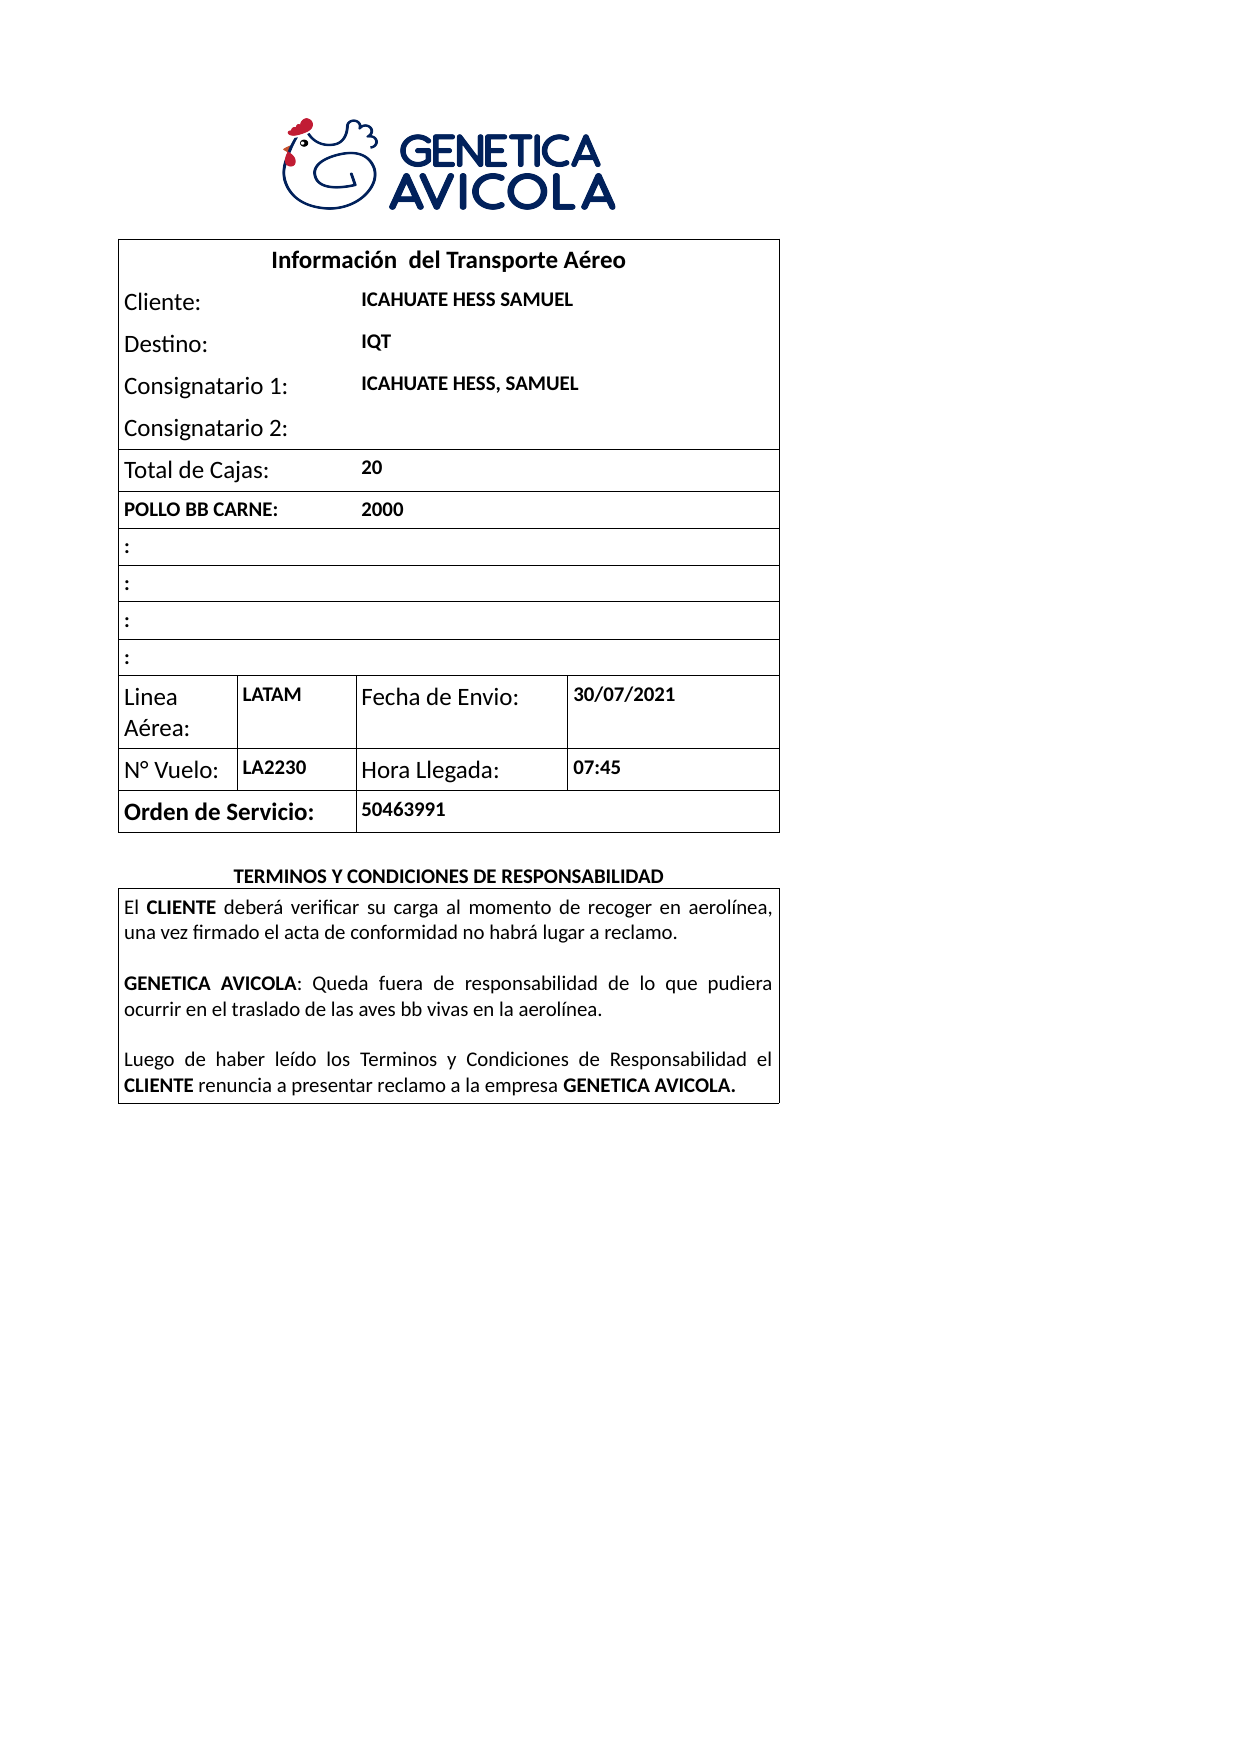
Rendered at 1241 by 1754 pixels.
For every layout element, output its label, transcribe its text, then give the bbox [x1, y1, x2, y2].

table_cell 30/07/2021 [568, 676, 779, 748]
table_cell Destino: [119, 323, 356, 364]
table_cell N° Vuelo: [119, 749, 237, 790]
table_cell [356, 529, 779, 564]
table_cell POLLO BB CARNE: [119, 492, 356, 527]
table_cell 50463991 [357, 791, 779, 832]
table_cell Hora Llegada: [357, 749, 567, 790]
table_cell [356, 406, 779, 448]
table_cell 07:45 [568, 749, 779, 790]
table_cell : [119, 529, 356, 564]
table_cell Cliente: [119, 281, 356, 322]
table_cell : [119, 640, 356, 675]
table_cell El CLIENTE deberá verificar su carga al momento de recoger en aerolínea, una vez firmado el acta de conformidad no habrá lugar a reclamo. GENETICA AVICOLA: Queda fuera de responsabilidad de lo que pudiera ocurrir en el traslado de las aves bb vivas en la aerolínea. Luego de haber leído los Terminos y Condiciones de Responsabilidad el CLIENTE renuncia a presentar reclamo a la empresa GENETICA AVICOLA. [119, 889, 779, 1103]
table_cell : [119, 566, 356, 601]
table_cell LA2230 [238, 749, 356, 790]
table_cell : [119, 602, 356, 638]
table_cell Consignatario 2: [119, 406, 356, 448]
table_cell Total de Cajas: [119, 450, 356, 491]
table_cell 2000 [356, 492, 779, 527]
table_cell Consignatario 1: [119, 365, 356, 406]
table_cell [356, 566, 779, 601]
table_cell ICAHUATE HESS, SAMUEL [356, 365, 779, 406]
table_cell [356, 602, 779, 638]
table_header Información del Transporte Aéreo [119, 240, 779, 281]
table_cell [356, 640, 779, 675]
table_cell LATAM [238, 676, 356, 748]
table_cell 20 [356, 450, 779, 491]
table_cell ICAHUATE HESS SAMUEL [356, 281, 779, 322]
table_cell Fecha de Envio: [357, 676, 567, 748]
table_cell TERMINOS Y CONDICIONES DE RESPONSABILIDAD [118, 833, 779, 888]
table_cell Orden de Servicio: [119, 791, 356, 832]
table_cell IQT [356, 323, 779, 364]
picture [282, 118, 616, 210]
table_cell Linea Aérea: [119, 676, 237, 748]
